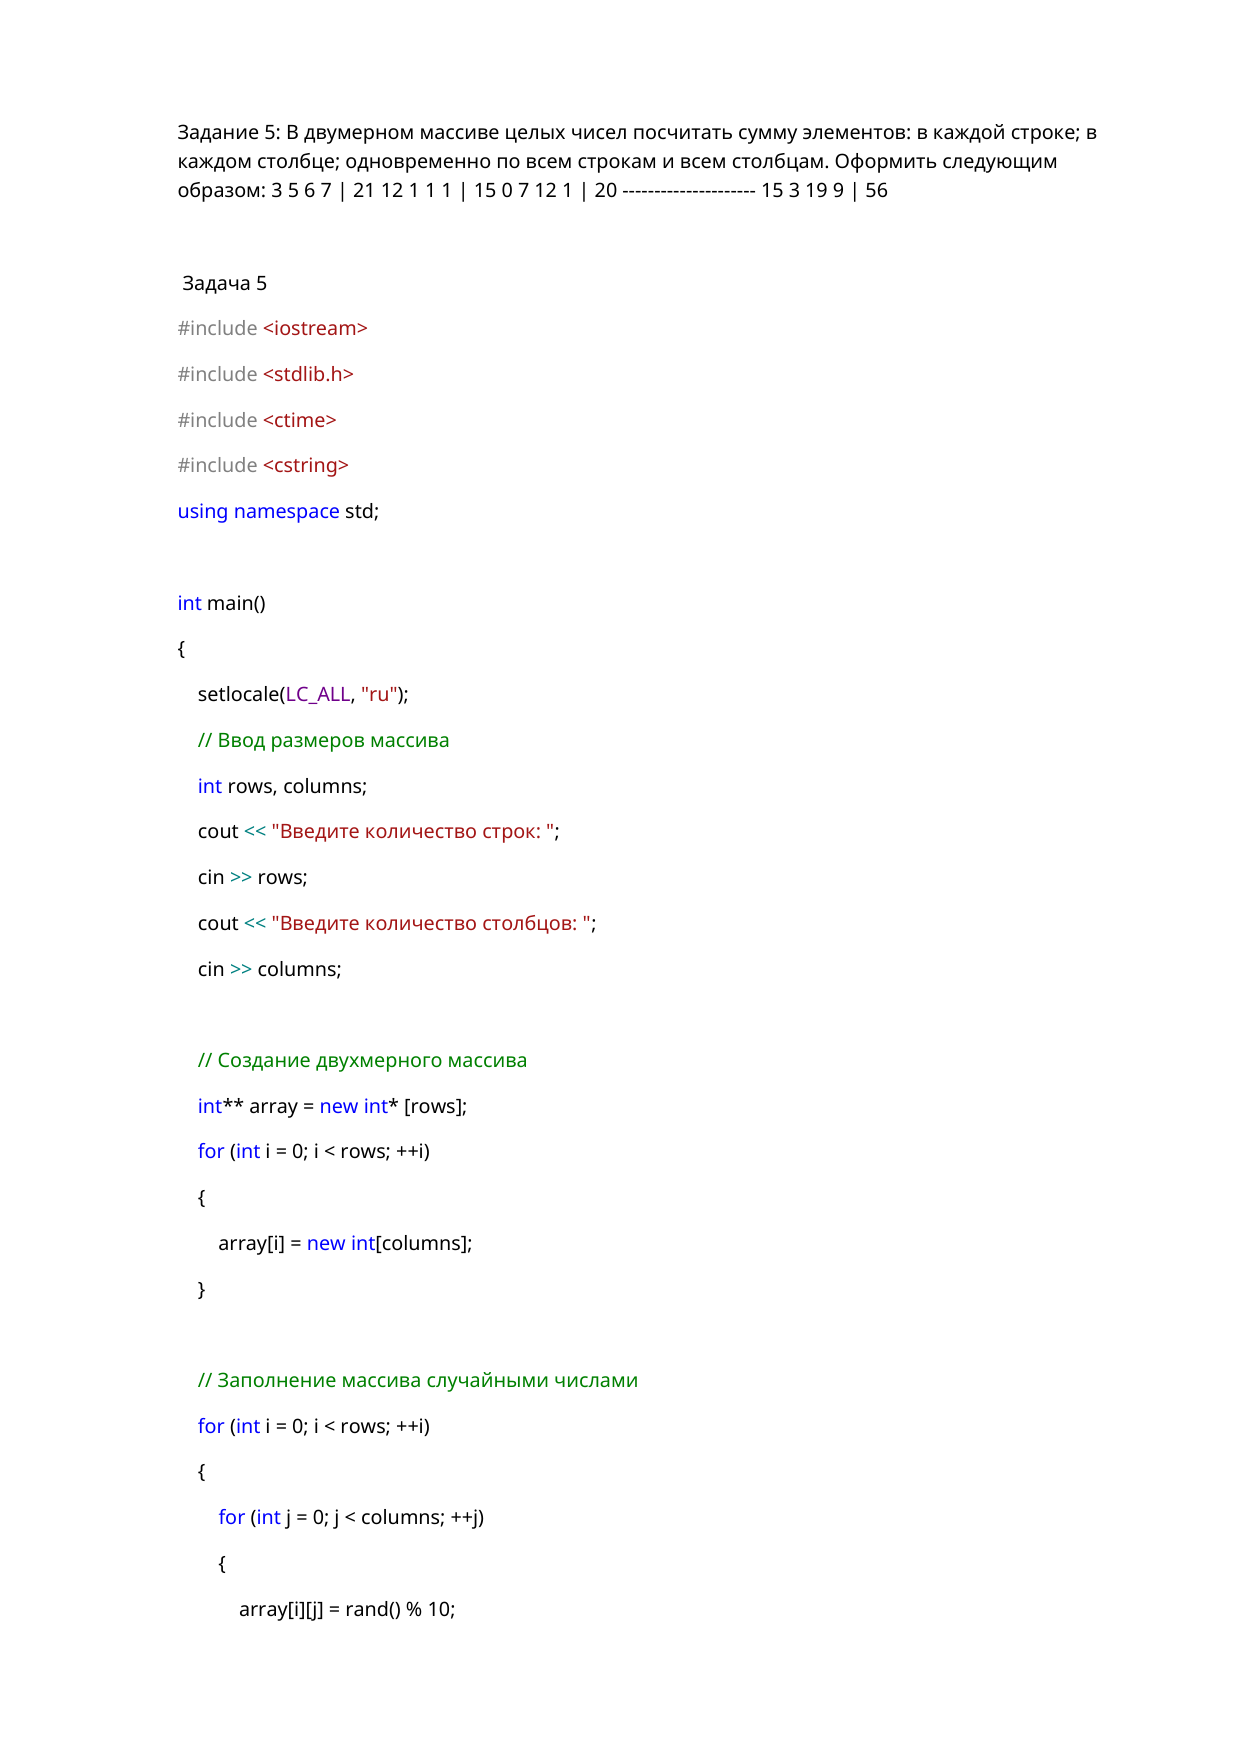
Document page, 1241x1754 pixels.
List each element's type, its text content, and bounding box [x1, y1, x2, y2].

text array[i] = new int[columns]; [177, 1229, 1152, 1256]
text cin >> rows; [177, 863, 1152, 890]
text for (int j = 0; j < columns; ++j) [177, 1503, 1152, 1531]
text for (int i = 0; i < rows; ++i) [177, 1412, 1152, 1439]
text #include <iostream> [177, 314, 1152, 342]
text { [177, 635, 1152, 662]
text } [177, 1275, 1152, 1302]
text // Заполнение массива случайными числами [177, 1366, 1152, 1393]
text int rows, columns; [177, 772, 1152, 799]
text Задание 5: В двумерном массиве целых чисел посчитать сумму элементов: в каждой строке; в каждом столбце; одновременно по всем строкам и всем столбцам. Оформить следующим образом: 3 5 6 7 | 21 12 1 1 1 | 15 0 7 12 1 | 20 --------------------- 15 3 19 9 | 56 [177, 118, 1152, 203]
text { [177, 1183, 1152, 1210]
text #include <cstring> [177, 452, 1152, 479]
text setlocale(LC_ALL, "ru"); [177, 680, 1152, 707]
text cout << "Введите количество строк: "; [177, 818, 1152, 844]
text using namespace std; [177, 497, 1152, 524]
text #include <stdlib.h> [177, 360, 1152, 387]
text cout << "Введите количество столбцов: "; [177, 909, 1152, 936]
text int** array = new int* [rows]; [177, 1092, 1152, 1119]
text int main() [177, 589, 1152, 616]
text for (int i = 0; i < rows; ++i) [177, 1138, 1152, 1165]
text { [177, 1458, 1152, 1485]
text { [177, 1549, 1152, 1576]
text #include <ctime> [177, 406, 1152, 433]
text // Создание двухмерного массива [177, 1046, 1152, 1073]
text Задача 5 [177, 269, 1152, 296]
text array[i][j] = rand() % 10; [177, 1595, 1152, 1622]
text // Ввод размеров массива [177, 726, 1152, 753]
text cin >> columns; [177, 955, 1152, 982]
